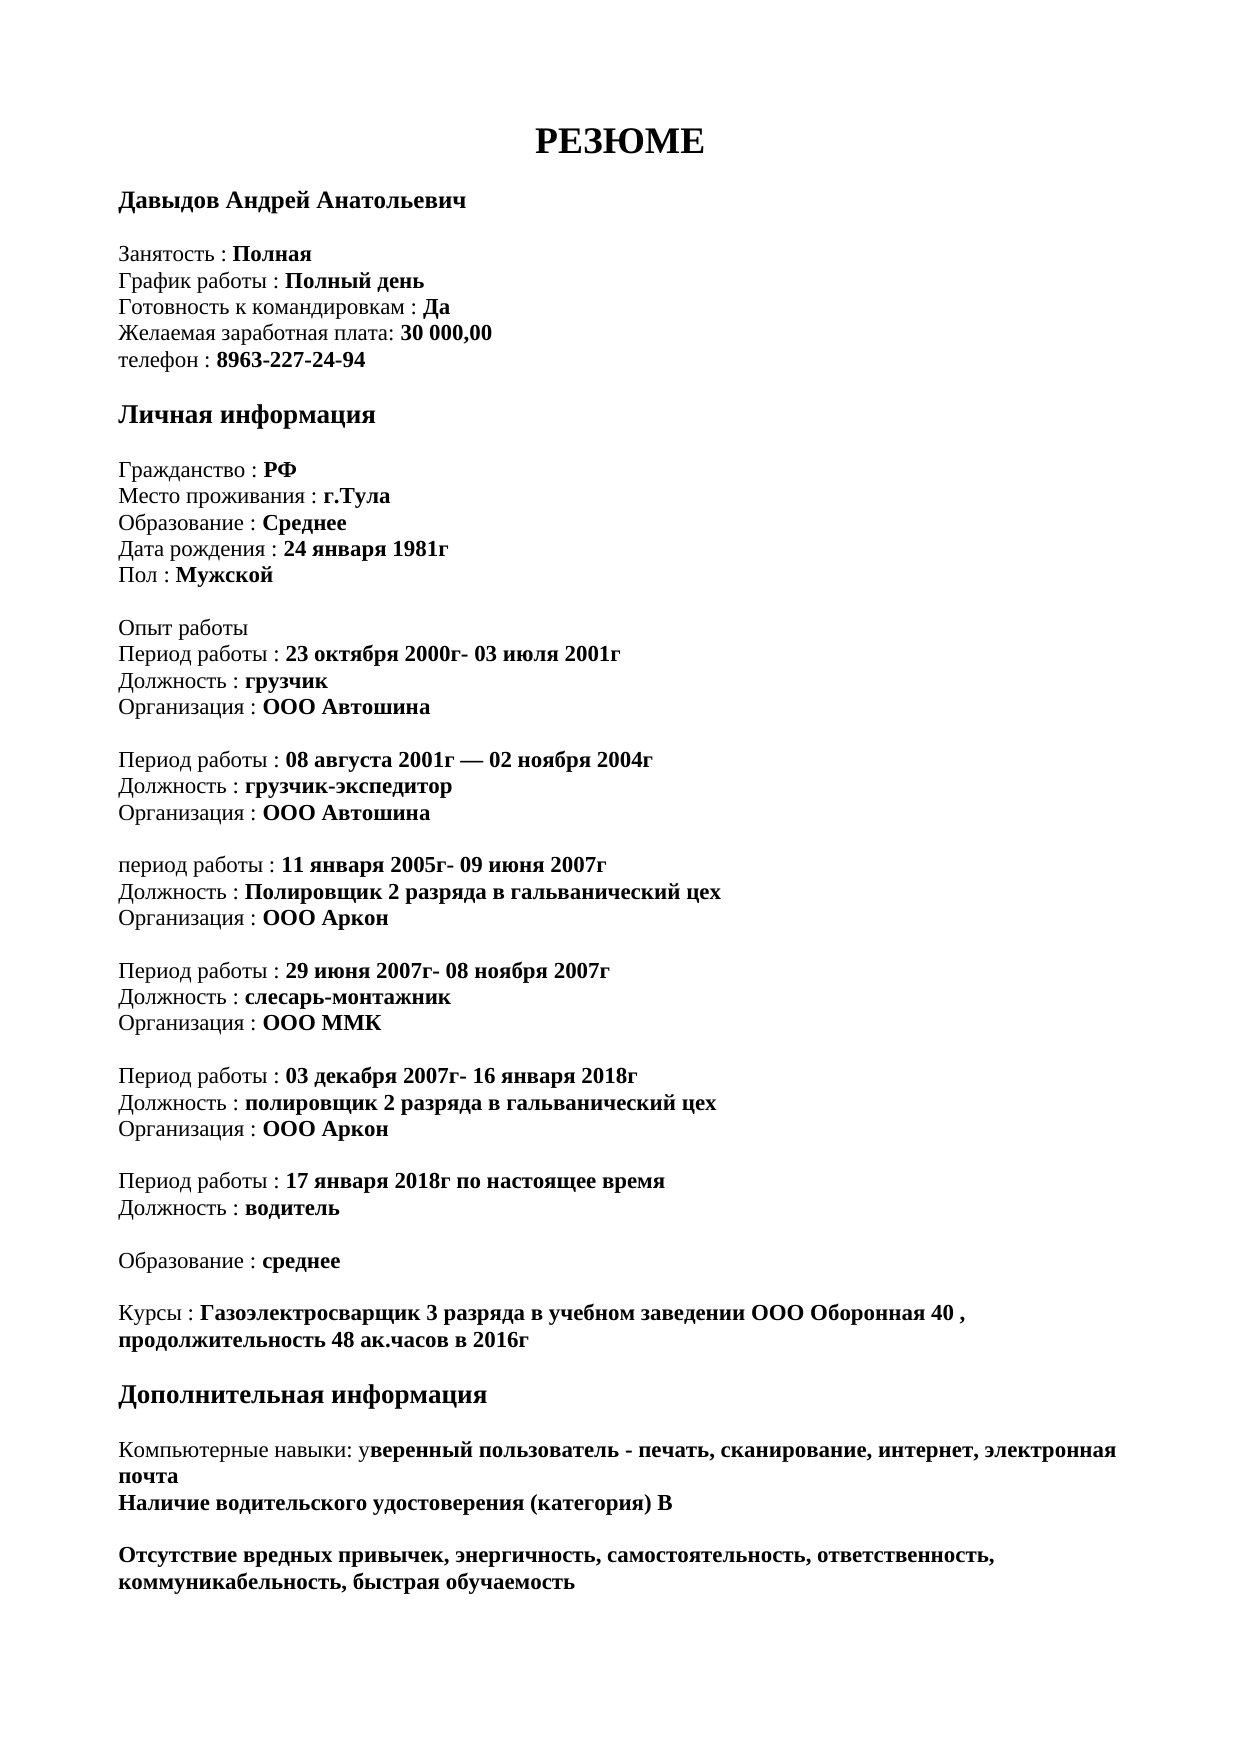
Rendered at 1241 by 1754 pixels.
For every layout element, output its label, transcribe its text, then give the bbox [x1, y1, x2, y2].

text Период работы : 29 июня 2007г- 08 ноября 2007г [118, 957, 1122, 983]
text Компьютерные навыки: уверенный пользователь - печать, сканирование, интернет, электронная почта [118, 1436, 1122, 1489]
text Желаемая заработная плата: 30 000,00 [118, 319, 1122, 346]
text Должность : Полировщик 2 разряда в гальванический цех [118, 878, 1122, 904]
text Должность : грузчик [118, 667, 1122, 693]
text Период работы : 08 августа 2001г — 02 ноября 2004г [118, 746, 1122, 772]
text Готовность к командировкам : Да [118, 293, 1122, 319]
text телефон : 8963-227-24-94 [118, 346, 1122, 372]
text Гражданство : РФ [118, 456, 1122, 482]
text Образование : Среднее [118, 509, 1122, 535]
text Период работы : 23 октября 2000г- 03 июля 2001г [118, 641, 1122, 667]
text Период работы : 03 декабря 2007г- 16 января 2018г [118, 1062, 1122, 1088]
text Период работы : 17 января 2018г по настоящее время [118, 1168, 1122, 1194]
text Организация : ООО ММК [118, 1009, 1122, 1036]
text Организация : ООО Автошина [118, 693, 1122, 719]
text Отсутствие вредных привычек, энергичность, самостоятельность, ответственность, коммуникабельность, быстрая обучаемость [118, 1541, 1122, 1594]
text Должность : водитель [118, 1194, 1122, 1220]
text Пол : Мужской [118, 561, 1122, 588]
text Наличие водительского удостоверения (категория) В [118, 1489, 1122, 1515]
text Место проживания : г.Тула [118, 482, 1122, 509]
text Должность : слесарь-монтажник [118, 983, 1122, 1009]
text Образование : среднее [118, 1247, 1122, 1273]
text Организация : ООО Аркон [118, 1115, 1122, 1141]
text Должность : полировщик 2 разряда в гальванический цех [118, 1088, 1122, 1115]
text График работы : Полный день [118, 267, 1122, 293]
text РЕЗЮМЕ [118, 118, 1122, 161]
text Занятость : Полная [118, 240, 1122, 267]
text Личная информация [118, 398, 1122, 430]
text Давыдов Андрей Анатольевич [118, 185, 1122, 214]
text Курсы : Газоэлектросварщик 3 разряда в учебном заведении ООО Оборонная 40 , продолжительность 48 ак.часов в 2016г [118, 1299, 1122, 1352]
text Организация : ООО Аркон [118, 904, 1122, 930]
text Дата рождения : 24 января 1981г [118, 535, 1122, 561]
text Организация : ООО Автошина [118, 799, 1122, 825]
text период работы : 11 января 2005г- 09 июня 2007г [118, 851, 1122, 878]
text Дополнительная информация [118, 1378, 1122, 1409]
text Опыт работы [118, 614, 1122, 641]
text Должность : грузчик-экспедитор [118, 772, 1122, 799]
